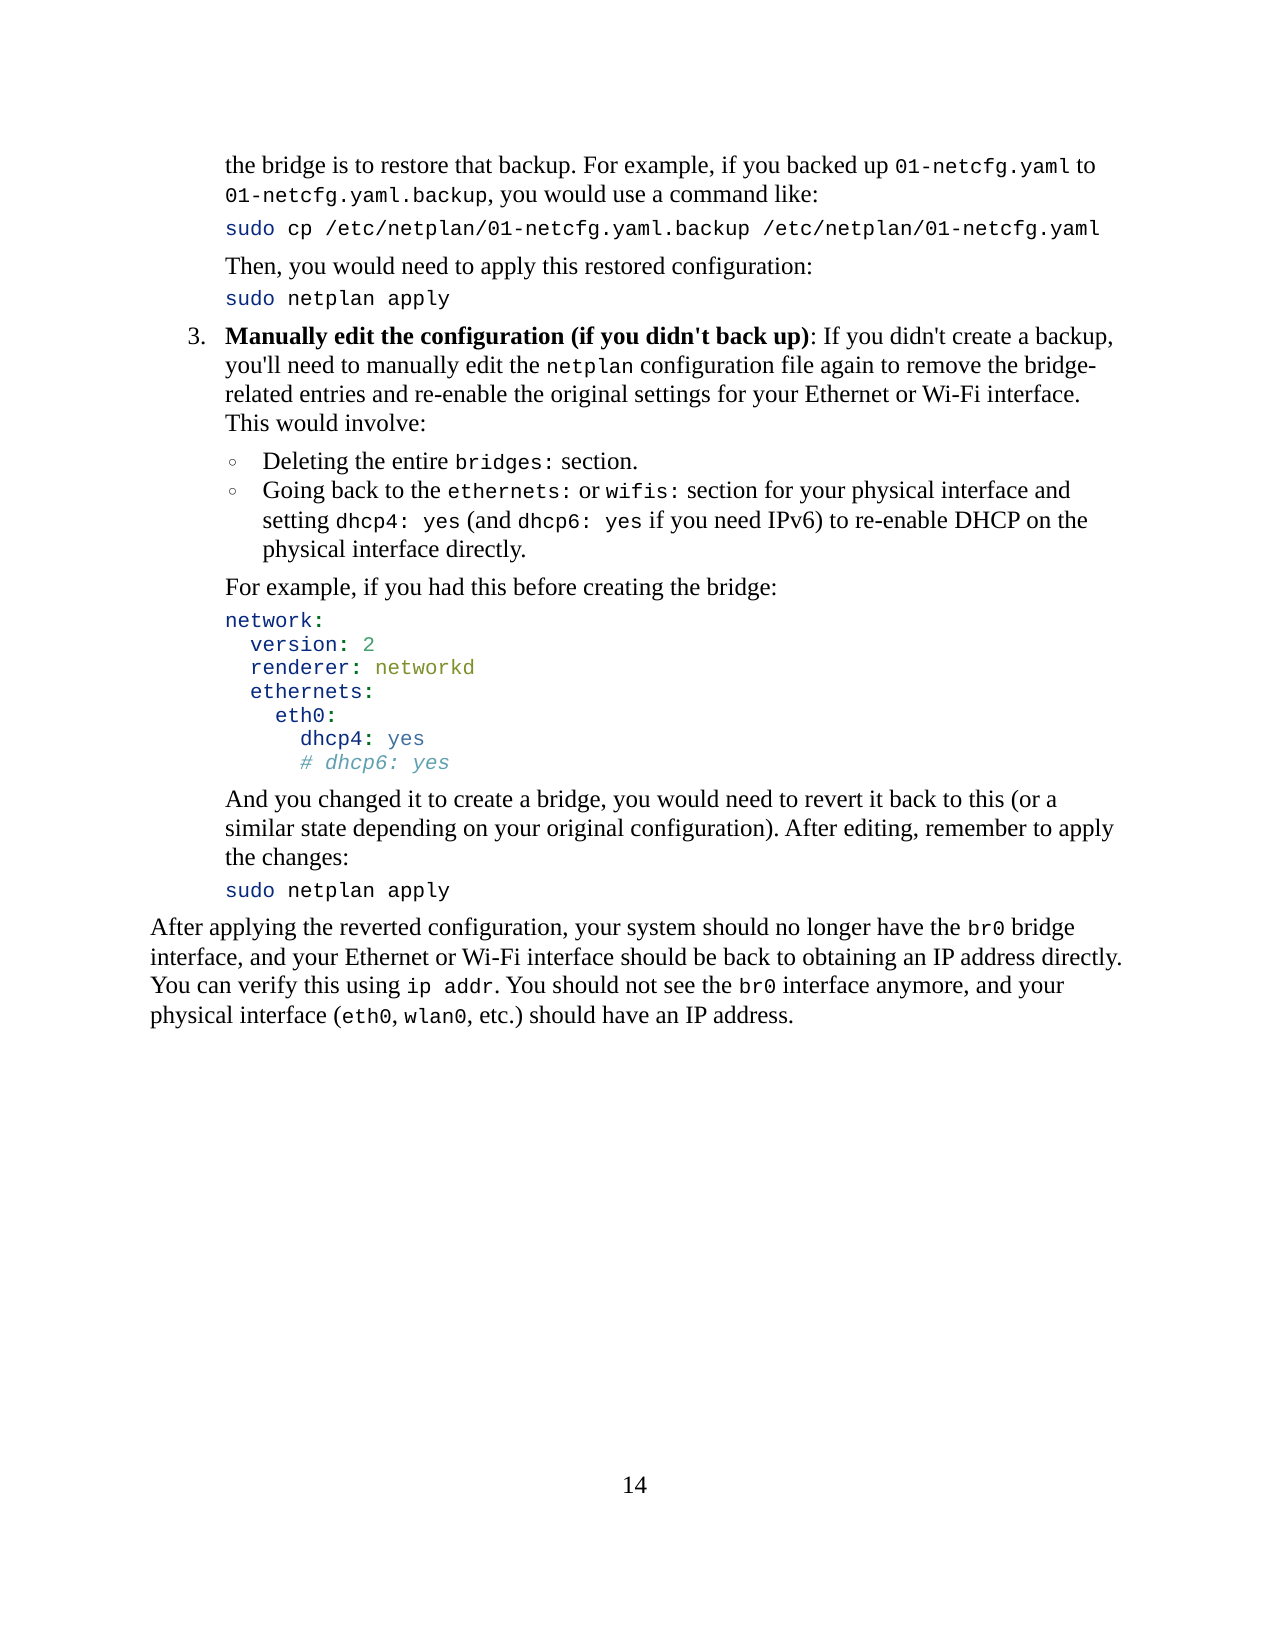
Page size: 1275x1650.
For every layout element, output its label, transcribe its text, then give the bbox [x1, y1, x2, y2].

list Manually edit the configuration (if you didn't back up): If you didn't create a backup, you'll need to manually edit the netplan configuration file again to remove the bridge-related entries and re-enable the original settings for your Ethernet or Wi-Fi interface. This would involve: [187, 321, 1125, 437]
list renderer: networkd [187, 657, 1125, 681]
list For example, if you had this before creating the bridge: [187, 572, 1125, 601]
list Going back to the ethernets: or wifis: section for your physical interface and setting dhcp4: yes (and dhcp6: yes if you need IPv6) to re-enable DHCP on the physical interface directly. [225, 475, 1125, 563]
list eth0: [187, 704, 1125, 728]
text After applying the reverted configuration, your system should no longer have the br0 bridge interface, and your Ethernet or Wi-Fi interface should be back to obtaining an IP address directly. You can verify this using ip addr. You should not see the br0 interface anymore, and your physical interface (eth0, wlan0, etc.) should have an IP address. [150, 912, 1125, 1030]
list Deleting the entire bridges: section. [225, 446, 1125, 475]
list ethernets: [187, 681, 1125, 704]
list dhcp4: yes [187, 728, 1125, 752]
list sudo netplan apply [187, 288, 1125, 312]
list the bridge is to restore that backup. For example, if you backed up 01-netcfg.yaml to 01-netcfg.yaml.backup, you would use a command like: [187, 150, 1125, 209]
list network: [187, 610, 1125, 634]
list And you changed it to create a bridge, you would need to revert it back to this (or a similar state depending on your original configuration). After editing, remember to apply the changes: [187, 784, 1125, 871]
list Then, you would need to apply this restored configuration: [187, 251, 1125, 279]
list version: 2 [187, 634, 1125, 657]
list sudo cp /etc/netplan/01-netcfg.yaml.backup /etc/netplan/01-netcfg.yaml [187, 218, 1125, 242]
list sudo netplan apply [187, 880, 1125, 903]
list # dhcp6: yes [187, 752, 1125, 776]
